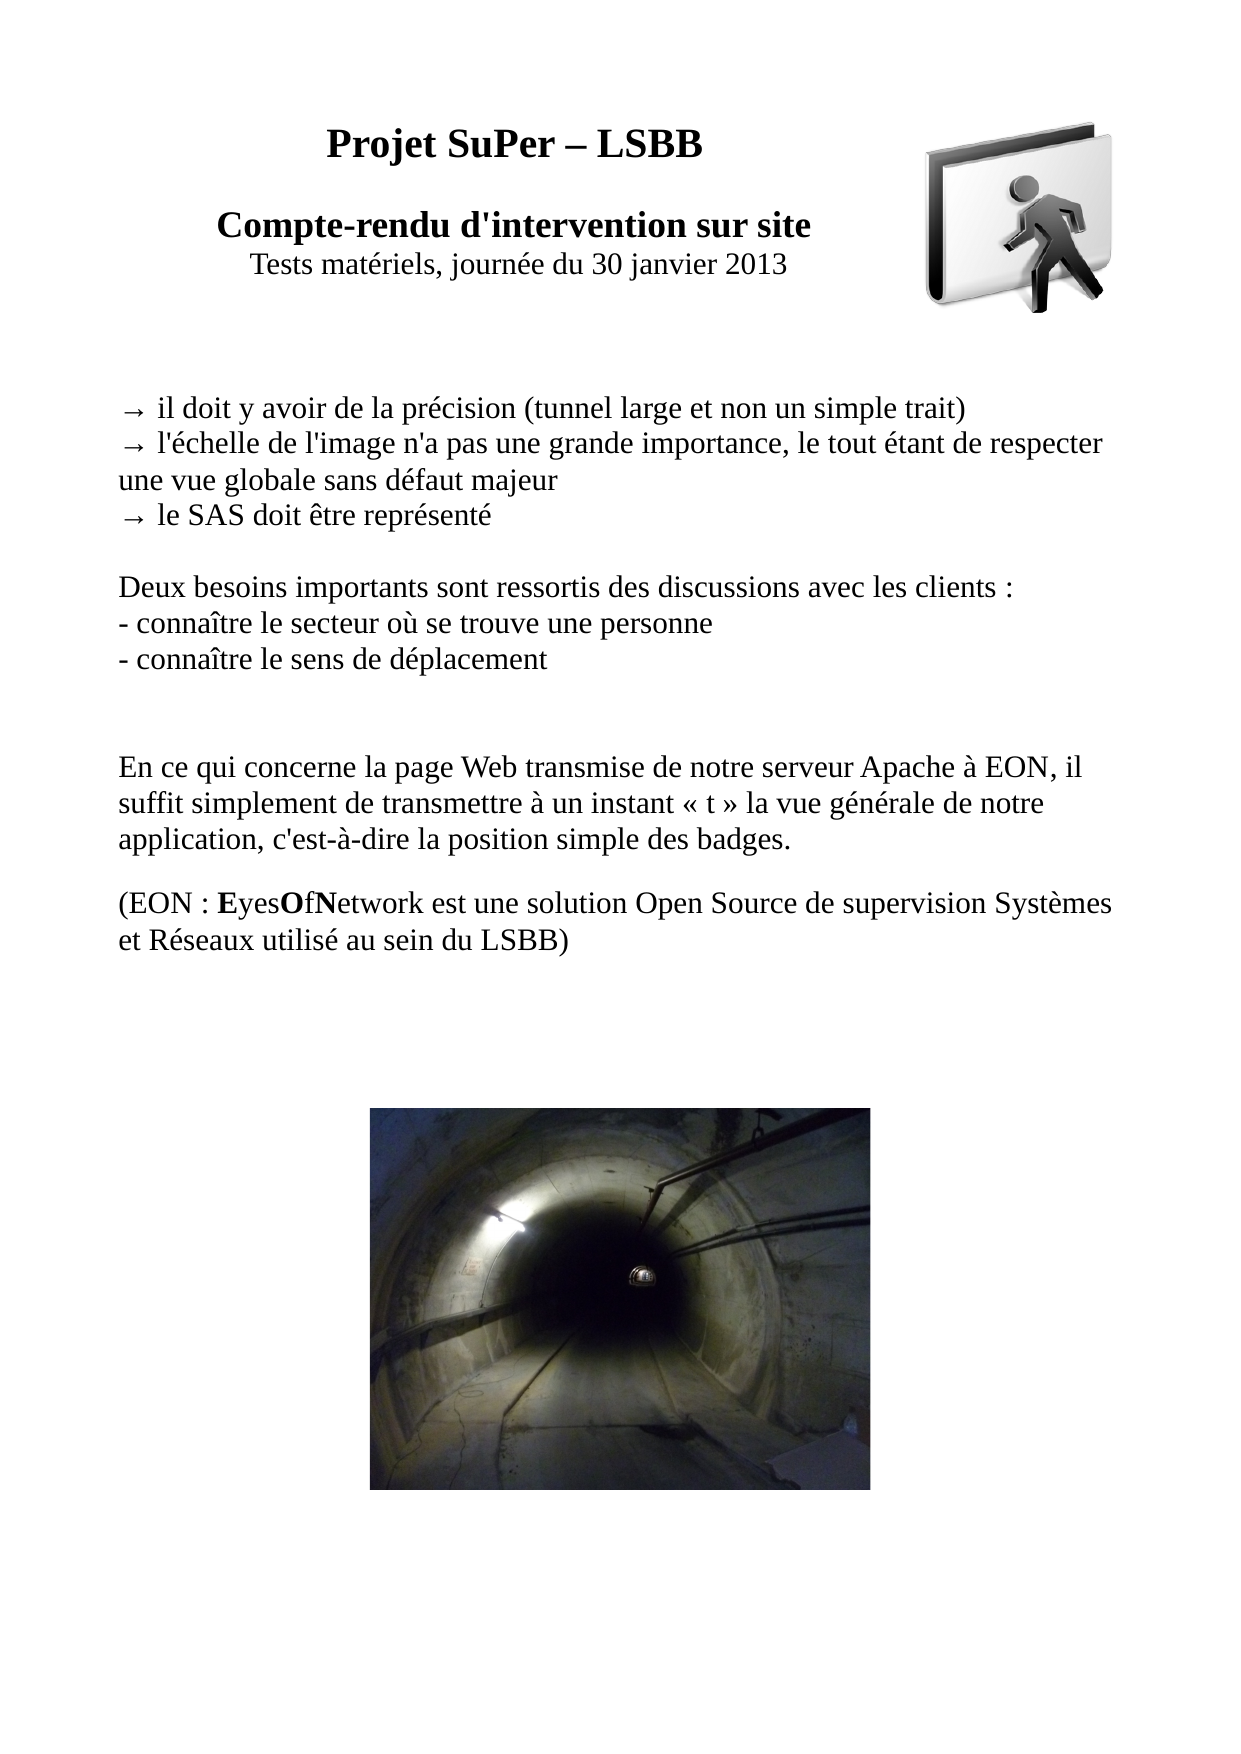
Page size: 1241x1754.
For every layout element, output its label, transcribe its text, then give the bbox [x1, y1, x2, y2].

picture [918, 118, 1123, 321]
text Projet SuPer – LSBB [118, 118, 918, 166]
text En ce qui concerne la page Web transmise de notre serveur Apache à EON, il suffit simplement de transmettre à un instant « t » la vue générale de notre application, c'est-à-dire la position simple des badges. [118, 748, 1122, 856]
text Compte-rendu d'intervention sur site [118, 202, 918, 245]
text Tests matériels, journée du 30 janvier 2013 [118, 245, 918, 281]
text → l'échelle de l'image n'a pas une grande importance, le tout étant de respecter une vue globale sans défaut majeur [118, 425, 1122, 497]
text → le SAS doit être représenté [118, 497, 1122, 533]
text - connaître le sens de déplacement [118, 640, 1122, 676]
text (EON : EyesOfNetwork est une solution Open Source de supervision Systèmes et Réseaux utilisé au sein du LSBB) [118, 885, 1122, 957]
text → il doit y avoir de la précision (tunnel large et non un simple trait) [118, 389, 1122, 425]
picture [369, 1108, 871, 1490]
text - connaître le secteur où se trouve une personne [118, 604, 1122, 640]
text Deux besoins importants sont ressortis des discussions avec les clients : [118, 568, 1122, 604]
